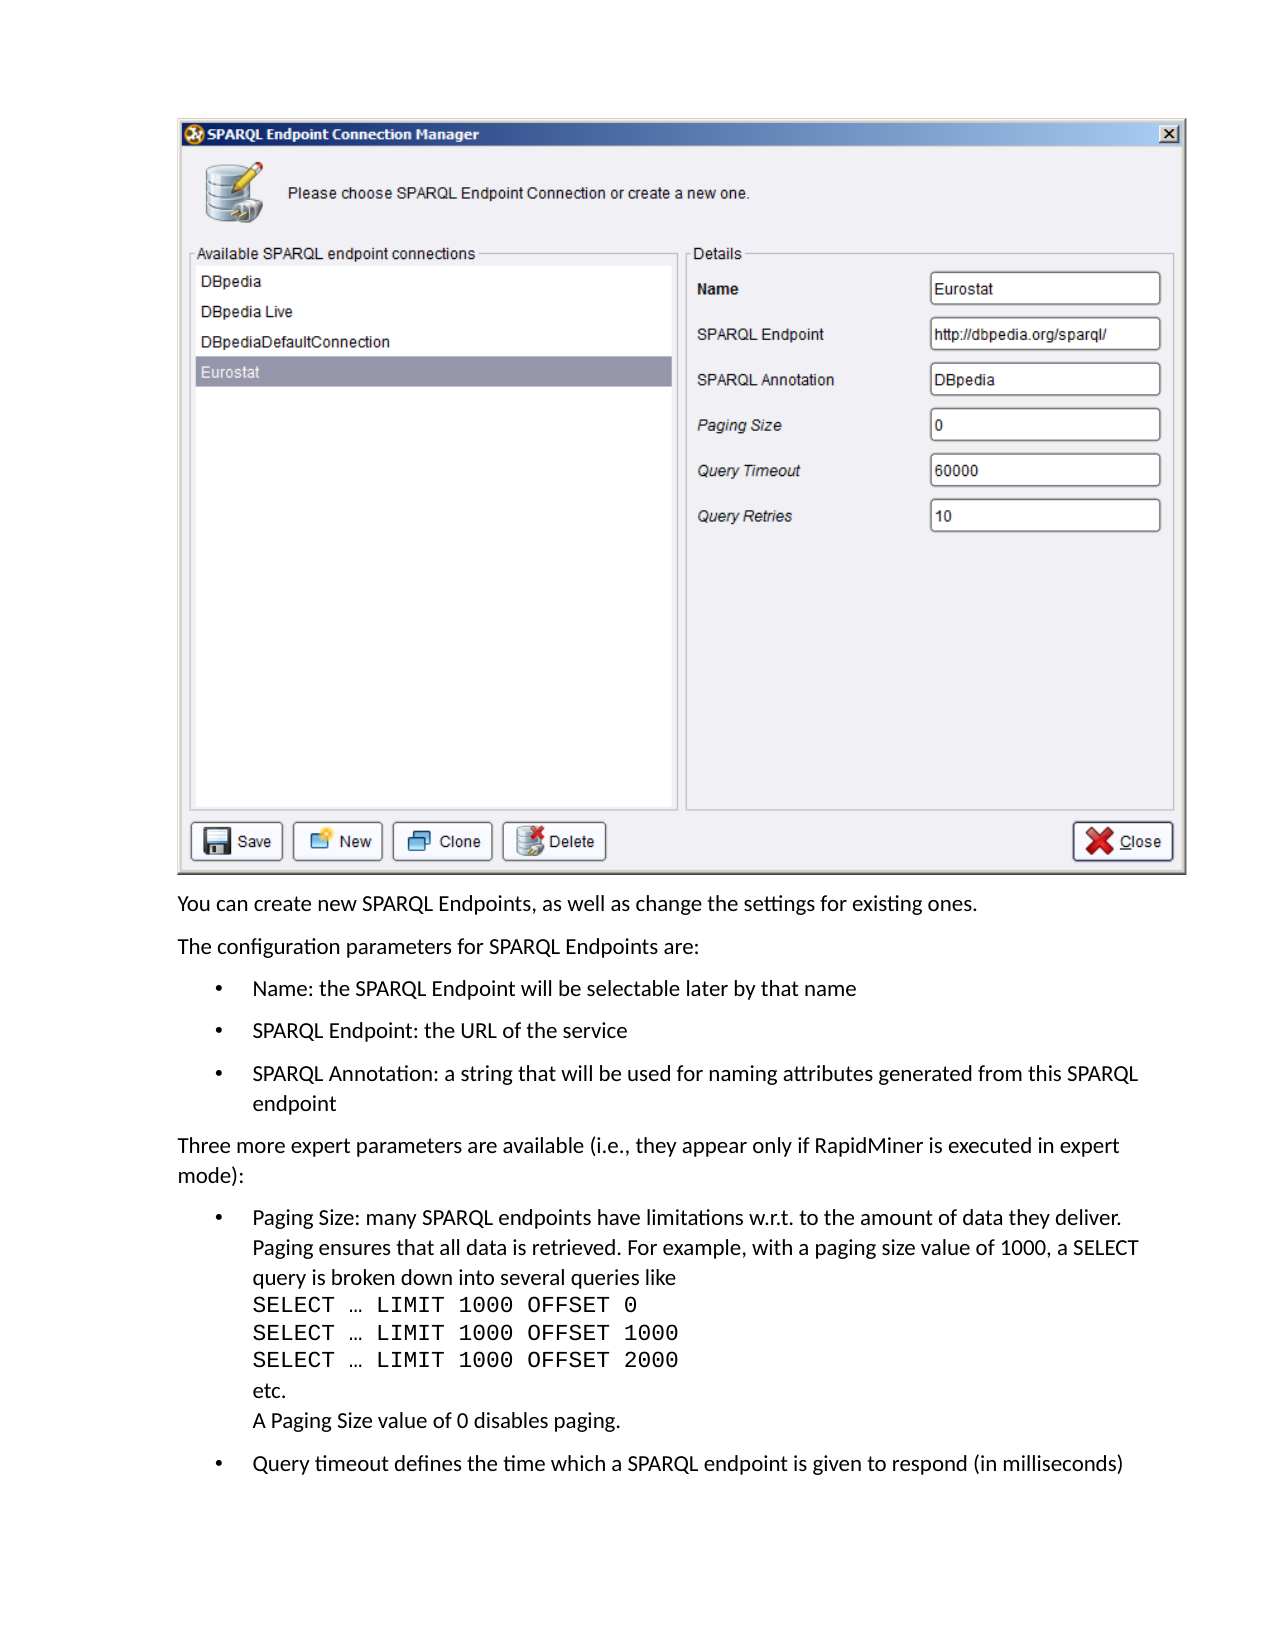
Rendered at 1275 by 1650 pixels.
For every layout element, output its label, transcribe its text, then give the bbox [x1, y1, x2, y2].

text Three more expert parameters are available (i.e., they appear only if RapidMiner is executed in expert mode): [177, 1131, 1186, 1189]
list SPARQL Annotation: a string that will be used for naming attributes generated from this SPARQL endpoint [215, 1059, 1186, 1117]
list Paging Size: many SPARQL endpoints have limitations w.r.t. to the amount of data they deliver. Paging ensures that all data is retrieved. For example, with a paging size value of 1000, a SELECT query is broken down into several queries like SELECT … LIMIT 1000 OFFSET 0 SELECT … LIMIT 1000 OFFSET 1000 SELECT … LIMIT 1000 OFFSET 2000 etc. A Paging Size value of 0 disables paging. [215, 1203, 1186, 1434]
list Query timeout defines the time which a SPARQL endpoint is given to respond (in milliseconds) [215, 1449, 1186, 1477]
list Name: the SPARQL Endpoint will be selectable later by that name [215, 974, 1186, 1002]
text You can create new SPARQL Endpoints, as well as change the settings for existing ones. [177, 889, 1186, 917]
picture [177, 118, 1187, 875]
text The configuration parameters for SPARQL Endpoints are: [177, 932, 1186, 960]
list SPARQL Endpoint: the URL of the service [215, 1017, 1186, 1044]
